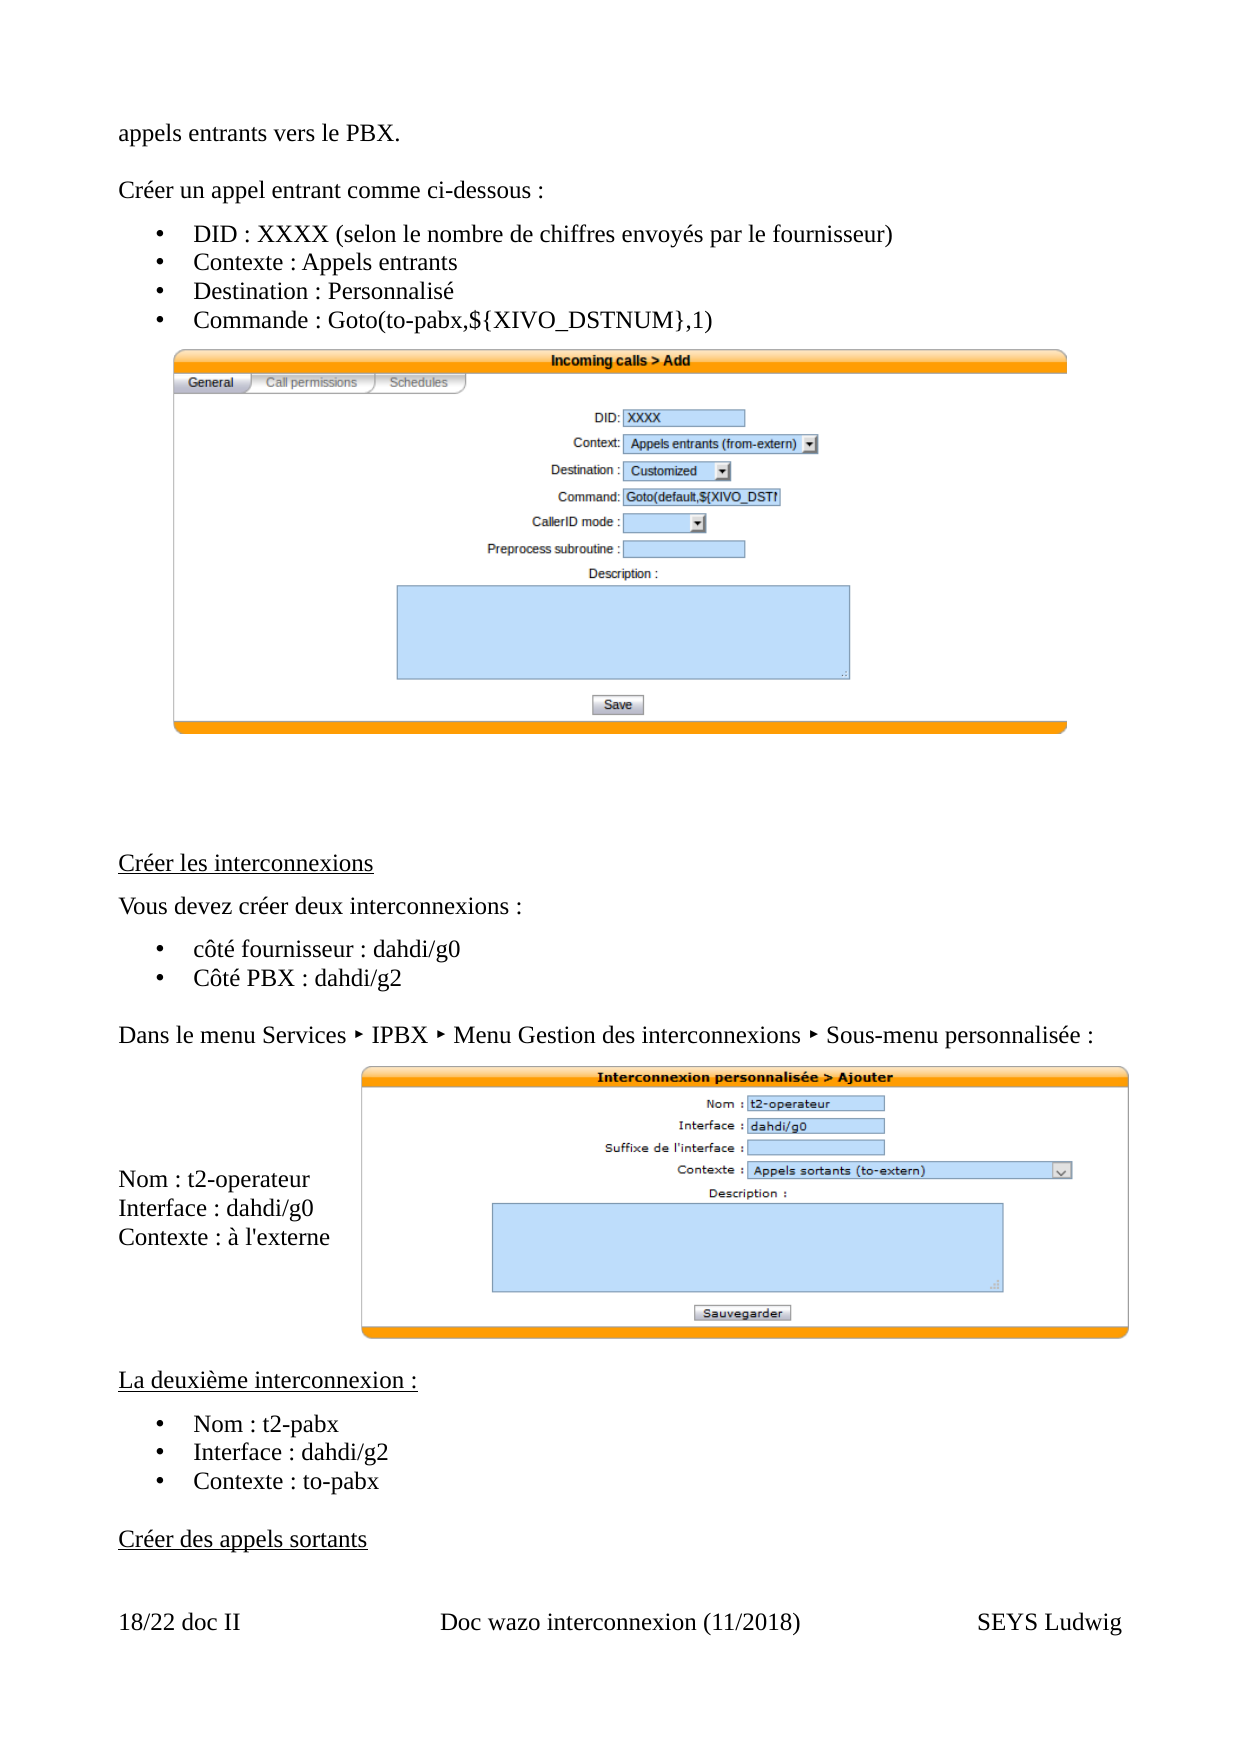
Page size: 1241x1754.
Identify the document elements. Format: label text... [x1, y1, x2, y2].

list Interface : dahdi/g2 [156, 1437, 1122, 1466]
text appels entrants vers le PBX. [118, 118, 1122, 147]
list Contexte : Appels entrants [156, 247, 1122, 276]
text La deuxième interconnexion : [118, 1366, 1122, 1394]
text Créer les interconnexions [118, 848, 1122, 877]
text Dans le menu Services ‣ IPBX ‣ Menu Gestion des interconnexions ‣ Sous-menu personnalisée : [118, 1021, 1122, 1049]
list DID : XXXX (selon le nombre de chiffres envoyés par le fournisseur) [156, 219, 1122, 247]
text Créer des appels sortants [118, 1524, 1122, 1552]
list Commande : Goto(to-pabx,${XIVO_DSTNUM},1) [156, 305, 1122, 334]
list côté fournisseur : dahdi/g0 [156, 934, 1122, 963]
text Contexte : à l'externe [118, 1222, 361, 1251]
list Côté PBX : dahdi/g2 [156, 963, 1122, 992]
text Nom : t2-operateur [118, 1164, 361, 1193]
text Créer un appel entrant comme ci-dessous : [118, 176, 1122, 204]
list Contexte : to-pabx [156, 1466, 1122, 1495]
list Destination : Personnalisé [156, 276, 1122, 305]
picture [361, 1066, 1129, 1340]
text Interface : dahdi/g0 [118, 1193, 361, 1222]
list Nom : t2-pabx [156, 1409, 1122, 1437]
text Vous devez créer deux interconnexions : [118, 891, 1122, 920]
picture [173, 348, 1067, 734]
